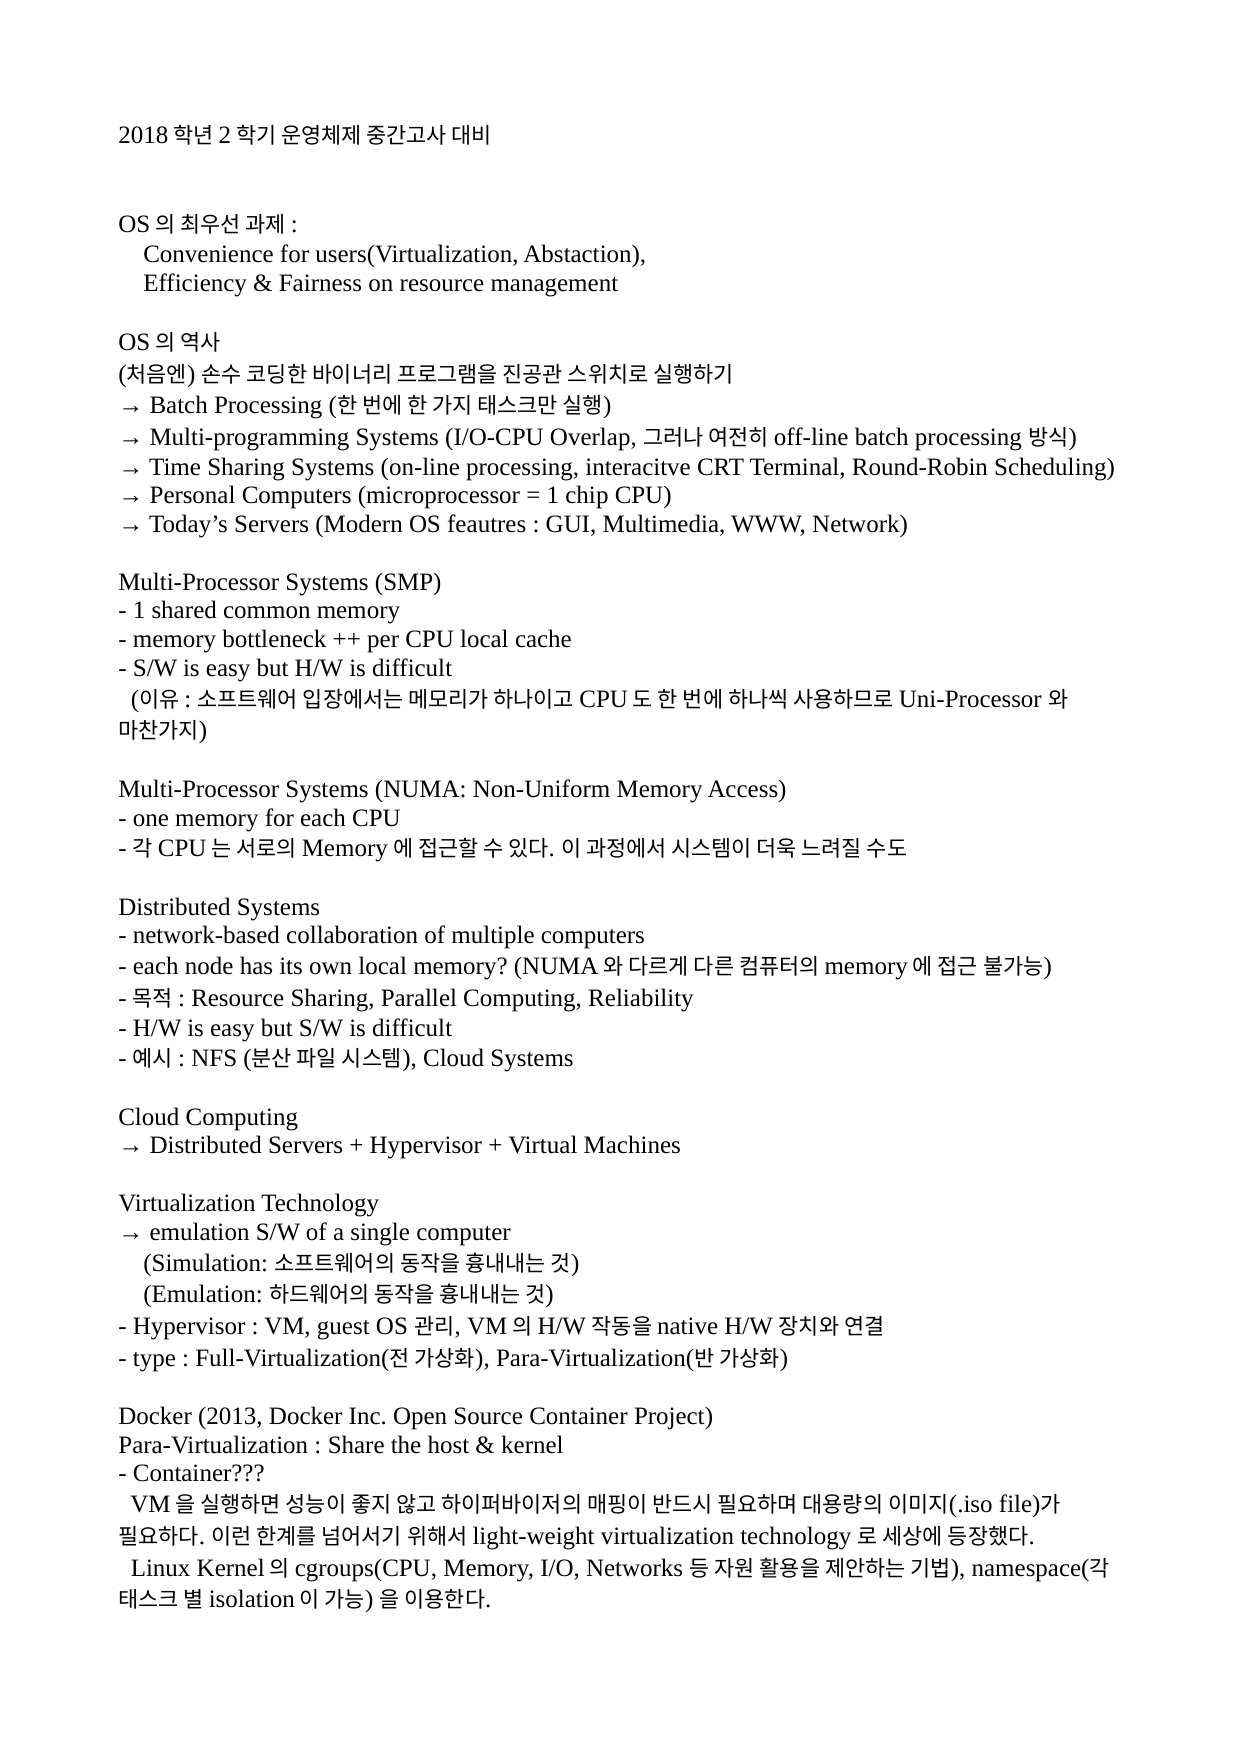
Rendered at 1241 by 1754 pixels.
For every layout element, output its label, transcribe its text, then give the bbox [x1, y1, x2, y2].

text (이유 : 소프트웨어 입장에서는 메모리가 하나이고 CPU도 한 번에 하나씩 사용하므로 Uni-Processor 와 마찬가지) [118, 682, 1122, 745]
text Efficiency & Fairness on resource management [118, 268, 1122, 296]
text OS의 역사 [118, 325, 1122, 357]
text Distributed Systems [118, 892, 1122, 921]
text - each node has its own local memory? (NUMA와 다르게 다른 컴퓨터의 memory에 접근 불가능) [118, 949, 1122, 981]
text 2018학년 2학기 운영체제 중간고사 대비 [118, 118, 1122, 150]
text (Emulation: 하드웨어의 동작을 흉내내는 것) [118, 1277, 1122, 1309]
text Docker (2013, Docker Inc. Open Source Container Project) [118, 1401, 1122, 1430]
text - memory bottleneck ++ per CPU local cache [118, 624, 1122, 653]
text (Simulation: 소프트웨어의 동작을 흉내내는 것) [118, 1246, 1122, 1277]
text OS의 최우선 과제 : [118, 207, 1122, 239]
text - one memory for each CPU [118, 803, 1122, 831]
text - type : Full-Virtualization(전 가상화), Para-Virtualization(반 가상화) [118, 1341, 1122, 1372]
text Virtualization Technology [118, 1188, 1122, 1217]
text - network-based collaboration of multiple computers [118, 921, 1122, 949]
text - 각 CPU는 서로의 Memory에 접근할 수 있다. 이 과정에서 시스템이 더욱 느려질 수도 [118, 831, 1122, 863]
text → Batch Processing (한 번에 한 가지 태스크만 실행) [118, 388, 1122, 420]
text → Multi-programming Systems (I/O-CPU Overlap, 그러나 여전히 off-line batch processing 방식) [118, 420, 1122, 452]
text - 1 shared common memory [118, 596, 1122, 624]
text → Distributed Servers + Hypervisor + Virtual Machines [118, 1131, 1122, 1159]
text → Today’s Servers (Modern OS feautres : GUI, Multimedia, WWW, Network) [118, 509, 1122, 538]
text Convenience for users(Virtualization, Abstaction), [118, 239, 1122, 268]
text → Time Sharing Systems (on-line processing, interacitve CRT Terminal, Round-Robin Scheduling) [118, 452, 1122, 481]
text Cloud Computing [118, 1102, 1122, 1131]
text (처음엔) 손수 코딩한 바이너리 프로그램을 진공관 스위치로 실행하기 [118, 357, 1122, 388]
text Multi-Processor Systems (SMP) [118, 567, 1122, 596]
text Linux Kernel의 cgroups(CPU, Memory, I/O, Networks 등 자원 활용을 제안하는 기법), namespace(각 태스크 별 isolation이 가능) 을 이용한다. [118, 1551, 1122, 1614]
text Multi-Processor Systems (NUMA: Non-Uniform Memory Access) [118, 774, 1122, 803]
text - S/W is easy but H/W is difficult [118, 653, 1122, 682]
text - 예시 : NFS (분산 파일 시스템), Cloud Systems [118, 1041, 1122, 1073]
text → Personal Computers (microprocessor = 1 chip CPU) [118, 481, 1122, 509]
text - H/W is easy but S/W is difficult [118, 1013, 1122, 1041]
text Para-Virtualization : Share the host & kernel [118, 1430, 1122, 1458]
text → emulation S/W of a single computer [118, 1217, 1122, 1246]
text - Hypervisor : VM, guest OS 관리, VM의 H/W 작동을 native H/W 장치와 연결 [118, 1309, 1122, 1341]
text - 목적 : Resource Sharing, Parallel Computing, Reliability [118, 981, 1122, 1013]
text VM을 실행하면 성능이 좋지 않고 하이퍼바이저의 매핑이 반드시 필요하며 대용량의 이미지(.iso file)가 필요하다. 이런 한계를 넘어서기 위해서 light-weight virtualization technology 로 세상에 등장했다. [118, 1487, 1122, 1551]
text - Container??? [118, 1458, 1122, 1487]
